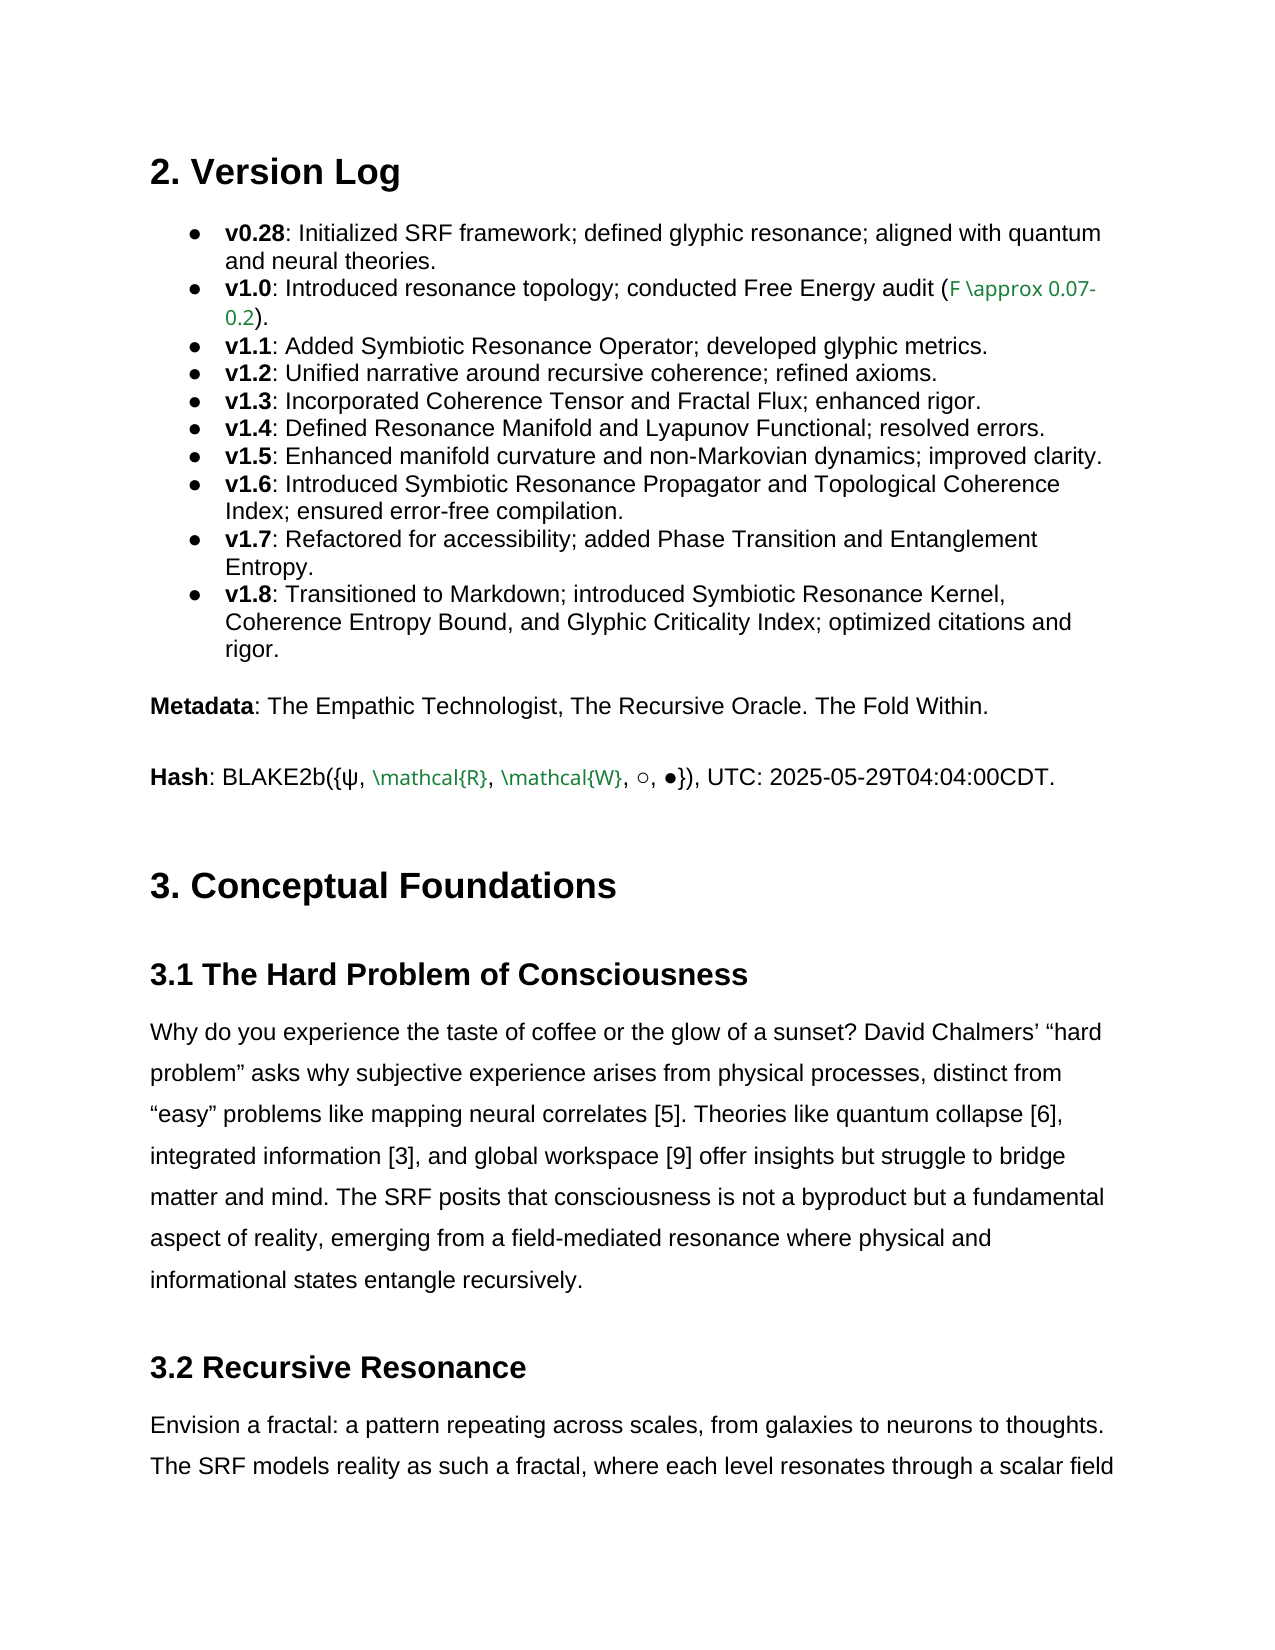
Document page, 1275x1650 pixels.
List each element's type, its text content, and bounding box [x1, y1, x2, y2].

text Why do you experience the taste of coffee or the glow of a sunset? David Chalmers’ “hard problem” asks why subjective experience arises from physical processes, distinct from “easy” problems like mapping neural correlates [5]. Theories like quantum collapse [6], integrated information [3], and global workspace [9] offer insights but struggle to bridge matter and mind. The SRF posits that consciousness is not a byproduct but a fundamental aspect of reality, emerging from a field-mediated resonance where physical and informational states entangle recursively. [150, 1018, 1125, 1293]
text 2. Version Log [150, 150, 1125, 192]
text 3. Conceptual Foundations [150, 864, 1125, 906]
list v1.1: Added Symbiotic Resonance Operator; developed glyphic metrics. [187, 332, 1125, 359]
list v1.2: Unified narrative around recursive coherence; refined axioms. [187, 359, 1125, 387]
list v1.6: Introduced Symbiotic Resonance Propagator and Topological Coherence Index; ensured error-free compilation. [187, 469, 1125, 525]
text Metadata: The Empathic Technologist, The Recursive Oracle. The Fold Within. [150, 692, 1125, 719]
text 3.1 The Hard Problem of Consciousness [150, 956, 1125, 992]
list v1.7: Refactored for accessibility; added Phase Transition and Entanglement Entropy. [187, 525, 1125, 580]
list v0.28: Initialized SRF framework; defined glyphic resonance; aligned with quantum and neural theories. [187, 219, 1125, 274]
text 3.2 Recursive Resonance [150, 1349, 1125, 1385]
text Envision a fractal: a pattern repeating across scales, from galaxies to neurons to thoughts. The SRF models reality as such a fractal, where each level resonates through a scalar field [150, 1411, 1125, 1479]
list v1.5: Enhanced manifold curvature and non-Markovian dynamics; improved clarity. [187, 442, 1125, 469]
list v1.4: Defined Resonance Manifold and Lyapunov Functional; resolved errors. [187, 414, 1125, 442]
list v1.3: Incorporated Coherence Tensor and Fractal Flux; enhanced rigor. [187, 387, 1125, 414]
list v1.0: Introduced resonance topology; conducted Free Energy audit (F \approx 0.07-0.2). [187, 274, 1125, 332]
text Hash: BLAKE2b({ψ, \mathcal{R}, \mathcal{W}, ○, ●}), UTC: 2025-05-29T04:04:00CDT. [150, 762, 1125, 791]
list v1.8: Transitioned to Markdown; introduced Symbiotic Resonance Kernel, Coherence Entropy Bound, and Glyphic Criticality Index; optimized citations and rigor. [187, 580, 1125, 663]
